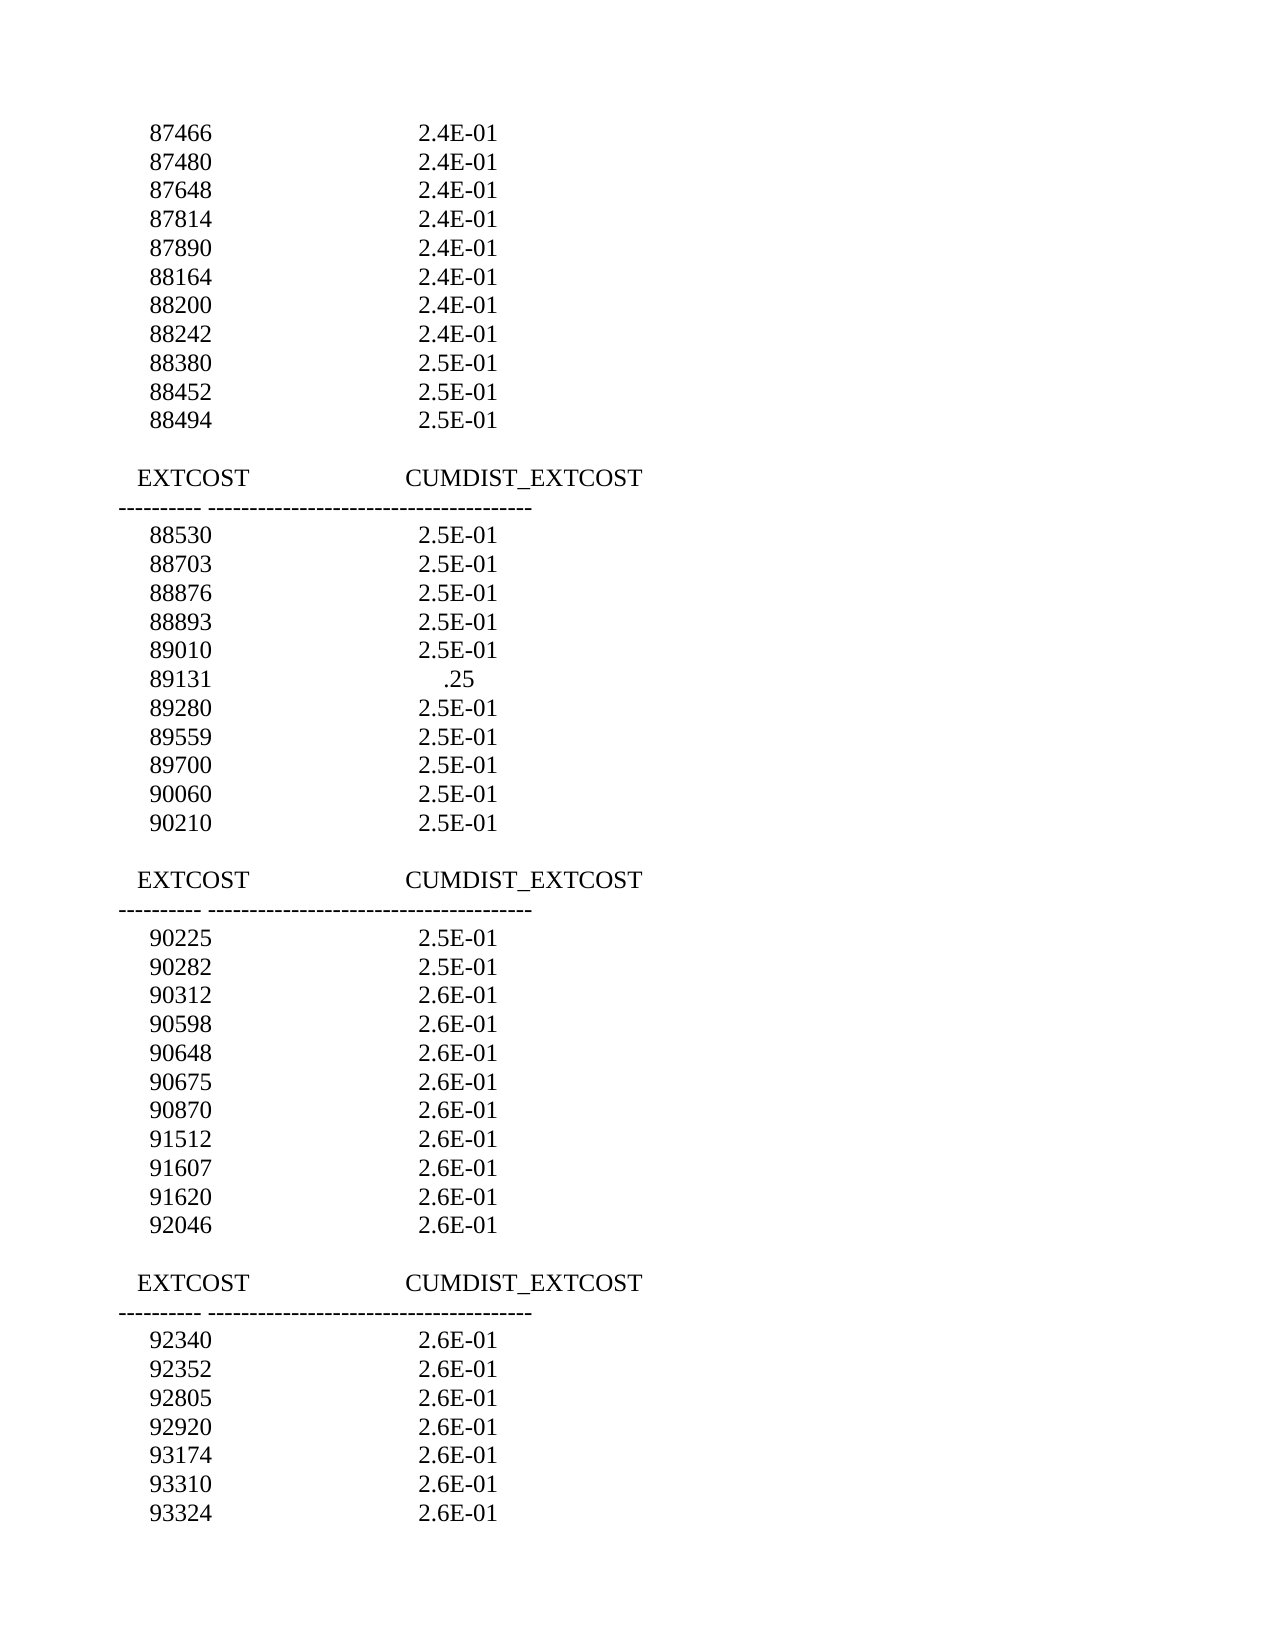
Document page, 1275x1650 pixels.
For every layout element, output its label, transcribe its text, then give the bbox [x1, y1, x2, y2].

text 90210 2.5E-01 [118, 808, 1157, 837]
text 93310 2.6E-01 [118, 1469, 1157, 1498]
text 92805 2.6E-01 [118, 1383, 1157, 1412]
text 88452 2.5E-01 [118, 377, 1157, 406]
text 89010 2.5E-01 [118, 636, 1157, 664]
text 88494 2.5E-01 [118, 406, 1157, 434]
text 88530 2.5E-01 [118, 521, 1157, 549]
text 93174 2.6E-01 [118, 1441, 1157, 1469]
text 92046 2.6E-01 [118, 1211, 1157, 1239]
text 89280 2.5E-01 [118, 693, 1157, 722]
text 90598 2.6E-01 [118, 1009, 1157, 1038]
text 88200 2.4E-01 [118, 291, 1157, 319]
text 91620 2.6E-01 [118, 1182, 1157, 1211]
text 90312 2.6E-01 [118, 981, 1157, 1009]
text 87466 2.4E-01 [118, 118, 1157, 147]
text 92340 2.6E-01 [118, 1326, 1157, 1354]
text 88164 2.4E-01 [118, 262, 1157, 291]
text ---------- --------------------------------------- [118, 894, 1157, 923]
text 92352 2.6E-01 [118, 1354, 1157, 1383]
text 89700 2.5E-01 [118, 751, 1157, 779]
text 88380 2.5E-01 [118, 348, 1157, 377]
text 90282 2.5E-01 [118, 952, 1157, 981]
text 90648 2.6E-01 [118, 1038, 1157, 1067]
text 90870 2.6E-01 [118, 1096, 1157, 1124]
text 87480 2.4E-01 [118, 147, 1157, 176]
text ---------- --------------------------------------- [118, 492, 1157, 521]
text 89131 .25 [118, 664, 1157, 693]
text 88242 2.4E-01 [118, 319, 1157, 348]
text 88703 2.5E-01 [118, 549, 1157, 578]
text 88893 2.5E-01 [118, 607, 1157, 636]
text 89559 2.5E-01 [118, 722, 1157, 751]
text 90225 2.5E-01 [118, 923, 1157, 952]
text 91607 2.6E-01 [118, 1153, 1157, 1182]
text EXTCOST CUMDIST_EXTCOST [118, 463, 1157, 492]
text 88876 2.5E-01 [118, 578, 1157, 607]
text 92920 2.6E-01 [118, 1412, 1157, 1441]
text ---------- --------------------------------------- [118, 1297, 1157, 1326]
text 87814 2.4E-01 [118, 204, 1157, 233]
text EXTCOST CUMDIST_EXTCOST [118, 1268, 1157, 1297]
text 91512 2.6E-01 [118, 1124, 1157, 1153]
text 90675 2.6E-01 [118, 1067, 1157, 1096]
text 87890 2.4E-01 [118, 233, 1157, 262]
text 90060 2.5E-01 [118, 779, 1157, 808]
text 93324 2.6E-01 [118, 1498, 1157, 1527]
text 87648 2.4E-01 [118, 176, 1157, 204]
text EXTCOST CUMDIST_EXTCOST [118, 866, 1157, 894]
